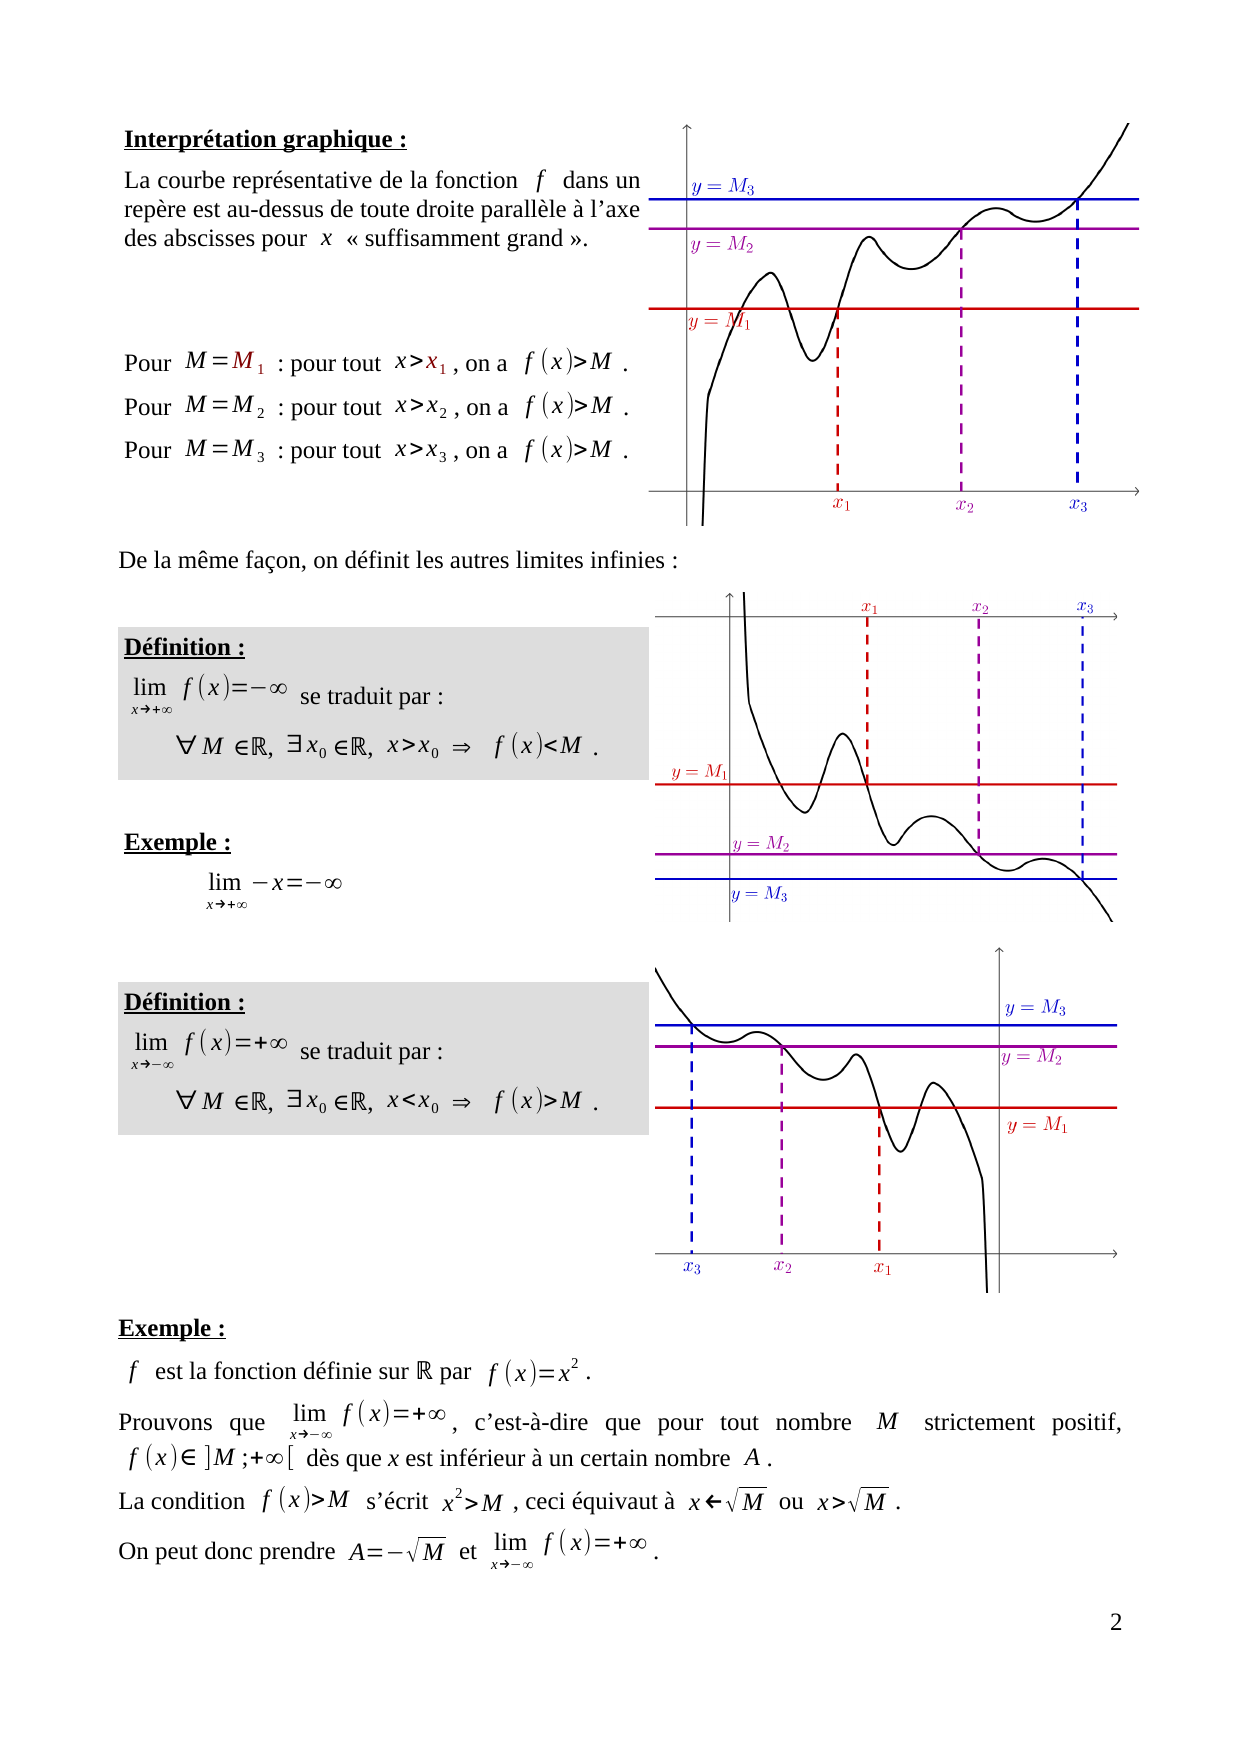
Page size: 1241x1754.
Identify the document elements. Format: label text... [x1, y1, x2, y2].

table_cell [118, 941, 649, 982]
text Exemple : [118, 1313, 1122, 1342]
table_cell [649, 941, 1123, 1313]
table_cell Définition : se traduit par : ∈ℝ, ∈ℝ, ⇒ . [118, 627, 649, 780]
table_header Interprétation graphique : La courbe représentative de la fonction dans un repère est au-dessus de toute droite parallèle à l’axe des abscisses pour « suffisamment grand ». Pour : pour tout , on a . Pour : pour tout , on a . Pour : pour tout , on a . [118, 118, 646, 545]
text La condition s’écrit , ceci équivaut à ou . [118, 1484, 1122, 1516]
text Prouvons que , c’est-à-dire que pour tout nombre strictement positif, dès que x est inférieur à un certain nombre . [118, 1399, 1122, 1472]
table_header [118, 587, 649, 627]
table_cell [118, 1135, 649, 1313]
text De la même façon, on définit les autres limites infinies : [118, 545, 1122, 574]
text est la fonction définie sur ℝ par . [118, 1354, 1122, 1387]
table_cell Exemple : [118, 780, 649, 941]
table_header [646, 118, 1123, 545]
table_header [649, 587, 1123, 941]
text On peut donc prendre et . [118, 1528, 1122, 1573]
table_cell Définition : se traduit par : ∈ℝ, ∈ℝ, ⇒ . [118, 982, 649, 1135]
